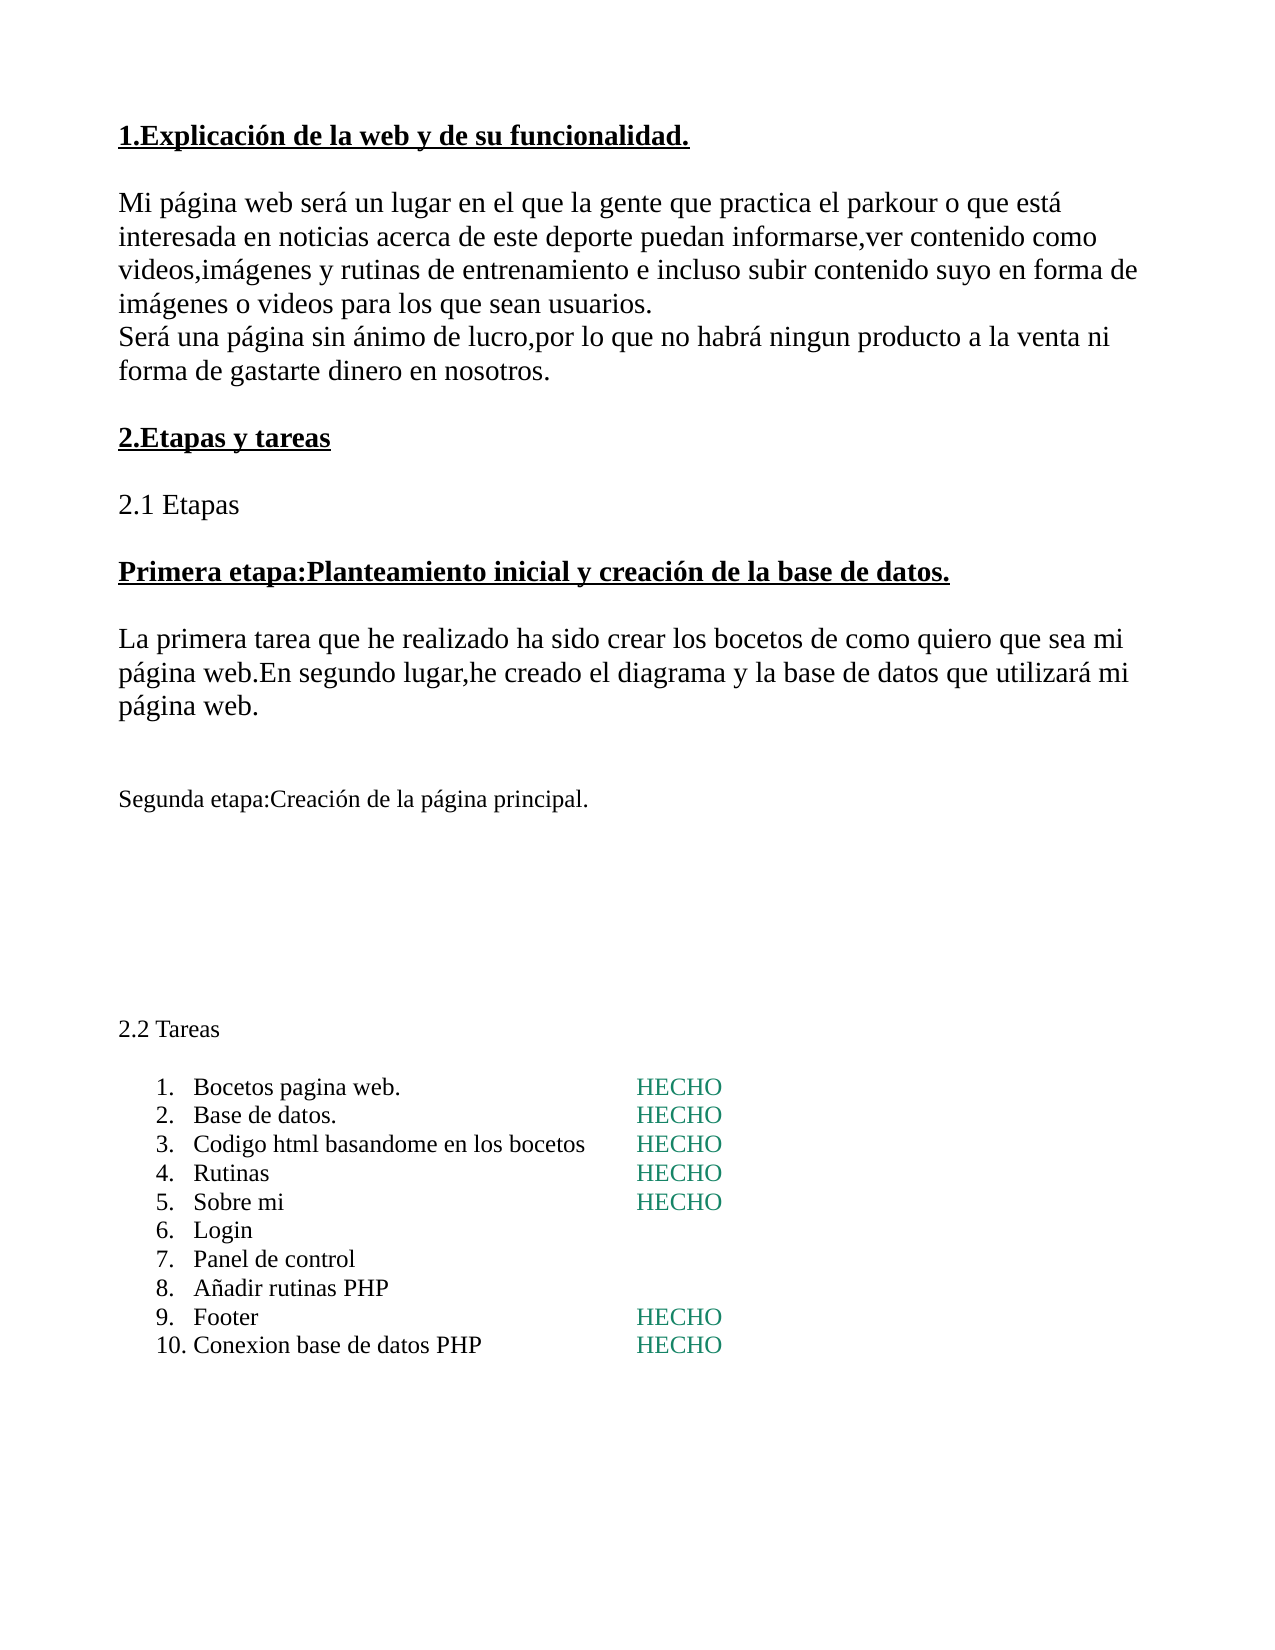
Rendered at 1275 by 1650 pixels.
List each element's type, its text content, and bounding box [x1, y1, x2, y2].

list Bocetos pagina web. HECHO [156, 1072, 1157, 1100]
list Login [156, 1215, 1157, 1244]
list Añadir rutinas PHP [156, 1273, 1157, 1302]
text 2.1 Etapas [118, 487, 1157, 521]
list Base de datos. HECHO [156, 1100, 1157, 1129]
list Footer HECHO [156, 1302, 1157, 1330]
text 2.2 Tareas [118, 1014, 1157, 1043]
text 2.Etapas y tareas [118, 420, 1157, 453]
list Panel de control [156, 1244, 1157, 1273]
text 1.Explicación de la web y de su funcionalidad. [118, 118, 1157, 152]
text Segunda etapa:Creación de la página principal. [118, 784, 1157, 813]
list Sobre mi HECHO [156, 1187, 1157, 1215]
text Mi página web será un lugar en el que la gente que practica el parkour o que está interesada en noticias acerca de este deporte puedan informarse,ver contenido como videos,imágenes y rutinas de entrenamiento e incluso subir contenido suyo en forma de imágenes o videos para los que sean usuarios. [118, 185, 1157, 319]
list Conexion base de datos PHP HECHO [156, 1330, 1157, 1359]
list Rutinas HECHO [156, 1158, 1157, 1187]
text Primera etapa:Planteamiento inicial y creación de la base de datos. [118, 554, 1157, 588]
list Codigo html basandome en los bocetos HECHO [156, 1129, 1157, 1158]
text Será una página sin ánimo de lucro,por lo que no habrá ningun producto a la venta ni forma de gastarte dinero en nosotros. [118, 319, 1157, 386]
text La primera tarea que he realizado ha sido crear los bocetos de como quiero que sea mi página web.En segundo lugar,he creado el diagrama y la base de datos que utilizará mi página web. [118, 621, 1157, 722]
